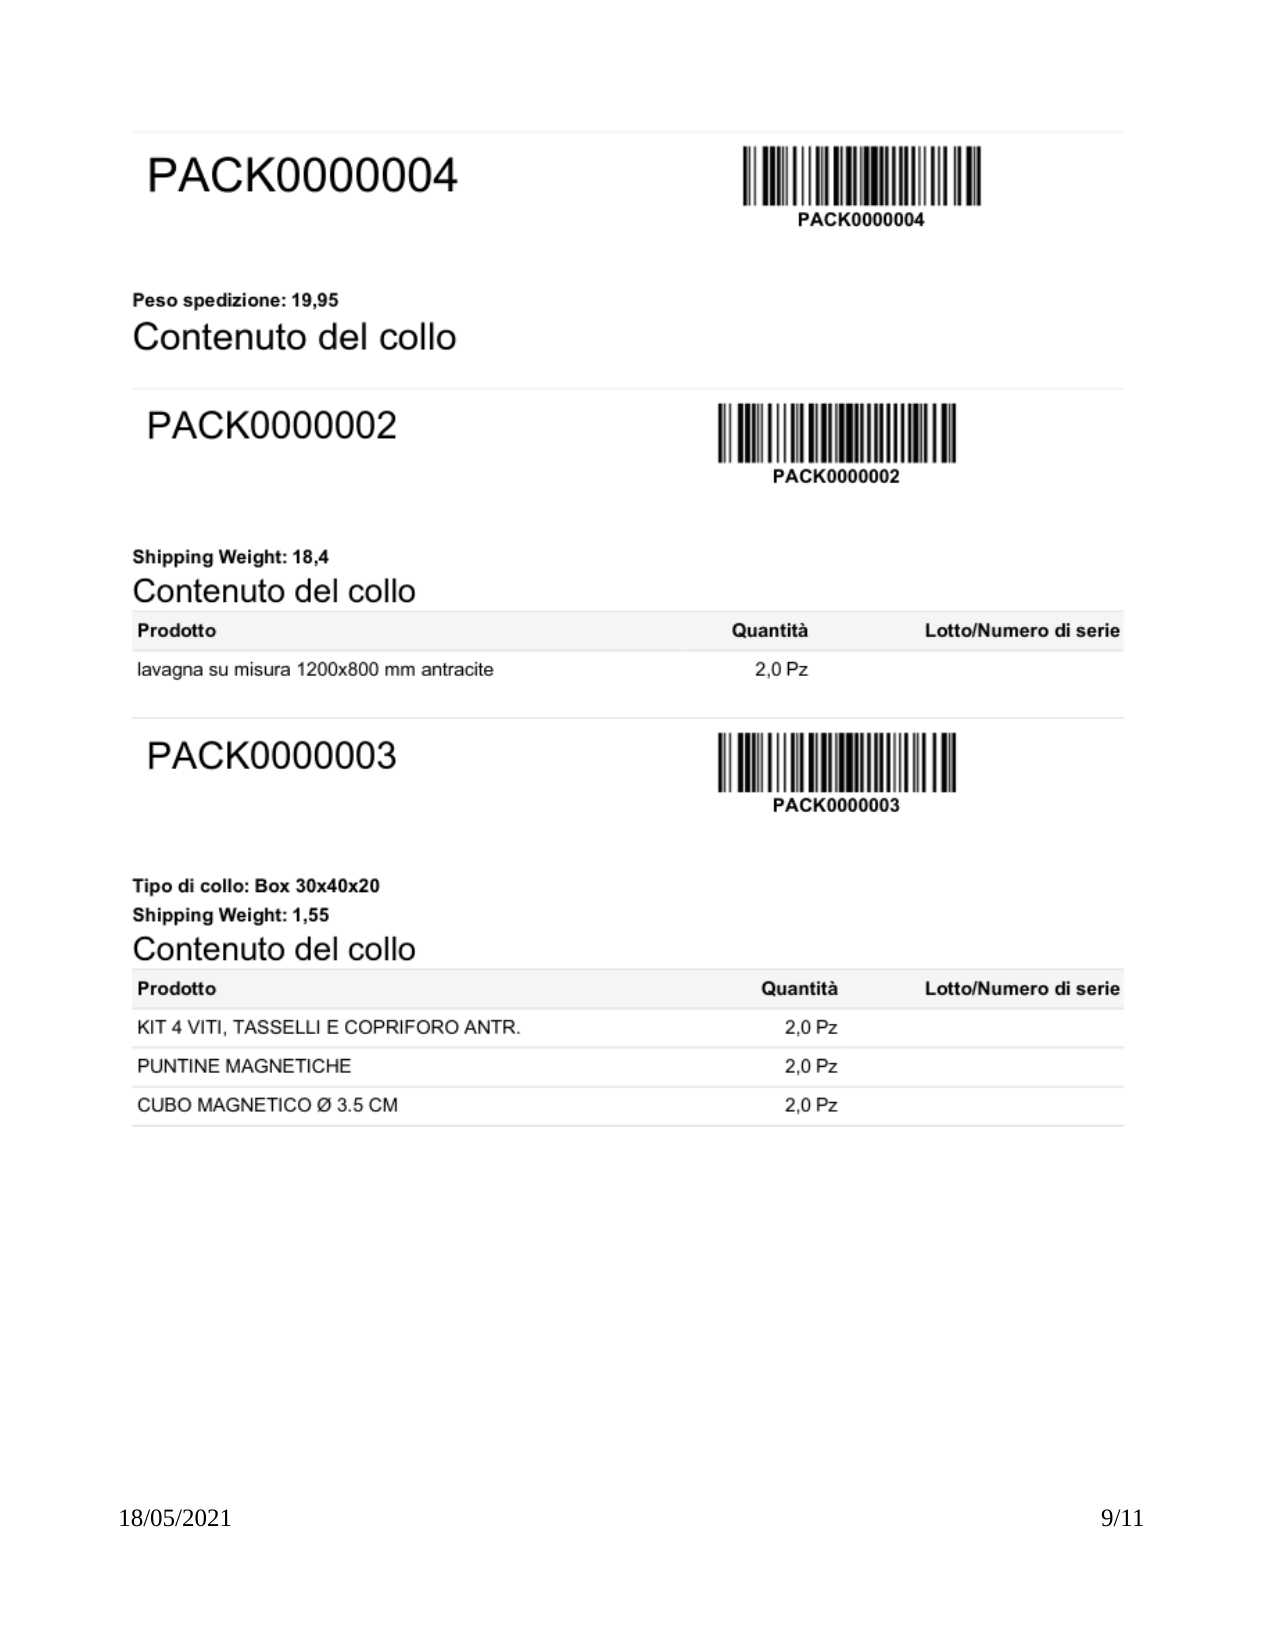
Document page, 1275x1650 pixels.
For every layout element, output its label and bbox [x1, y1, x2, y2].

picture [118, 118, 1157, 1127]
